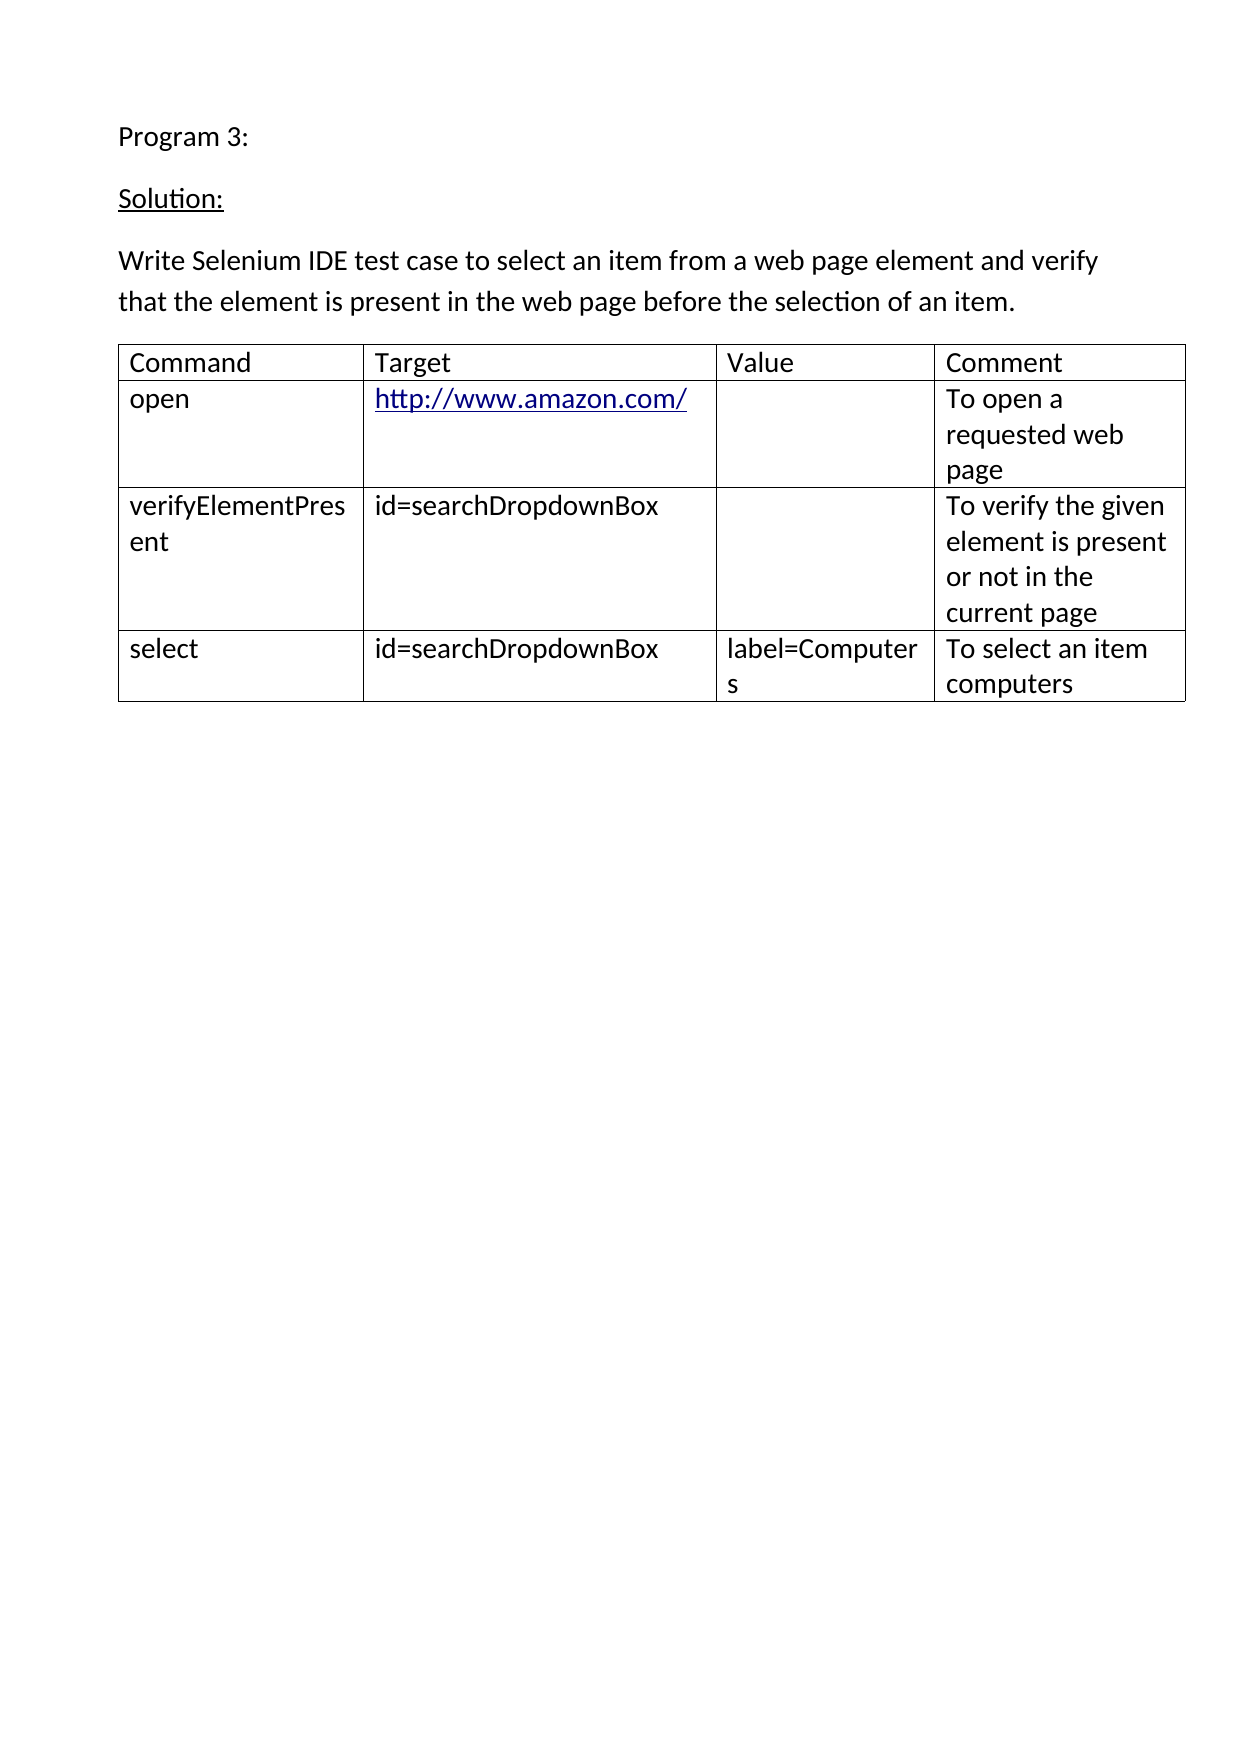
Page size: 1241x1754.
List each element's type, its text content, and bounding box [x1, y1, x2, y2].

text Solution: [118, 180, 1122, 216]
table_cell open [119, 381, 363, 487]
table_header Comment [935, 345, 1185, 380]
table_cell label=Computers [717, 631, 934, 701]
table_cell To select an item computers [935, 631, 1185, 701]
table_header Target [364, 345, 716, 380]
table_cell http://www.amazon.com/ [364, 381, 716, 487]
table_cell select [119, 631, 363, 701]
table_cell id=searchDropdownBox [364, 631, 716, 701]
table_header Value [717, 345, 934, 380]
table_cell To verify the given element is present or not in the current page [935, 488, 1185, 630]
table_cell [717, 488, 934, 630]
table_cell To open a requested web page [935, 381, 1185, 487]
text Program 3: [118, 118, 1122, 154]
table_cell [717, 381, 934, 487]
text Write Selenium IDE test case to select an item from a web page element and verify that the element is present in the web page before the selection of an item. [118, 242, 1122, 318]
table_cell verifyElementPresent [119, 488, 363, 630]
table_header Command [119, 345, 363, 380]
table_cell id=searchDropdownBox [364, 488, 716, 630]
